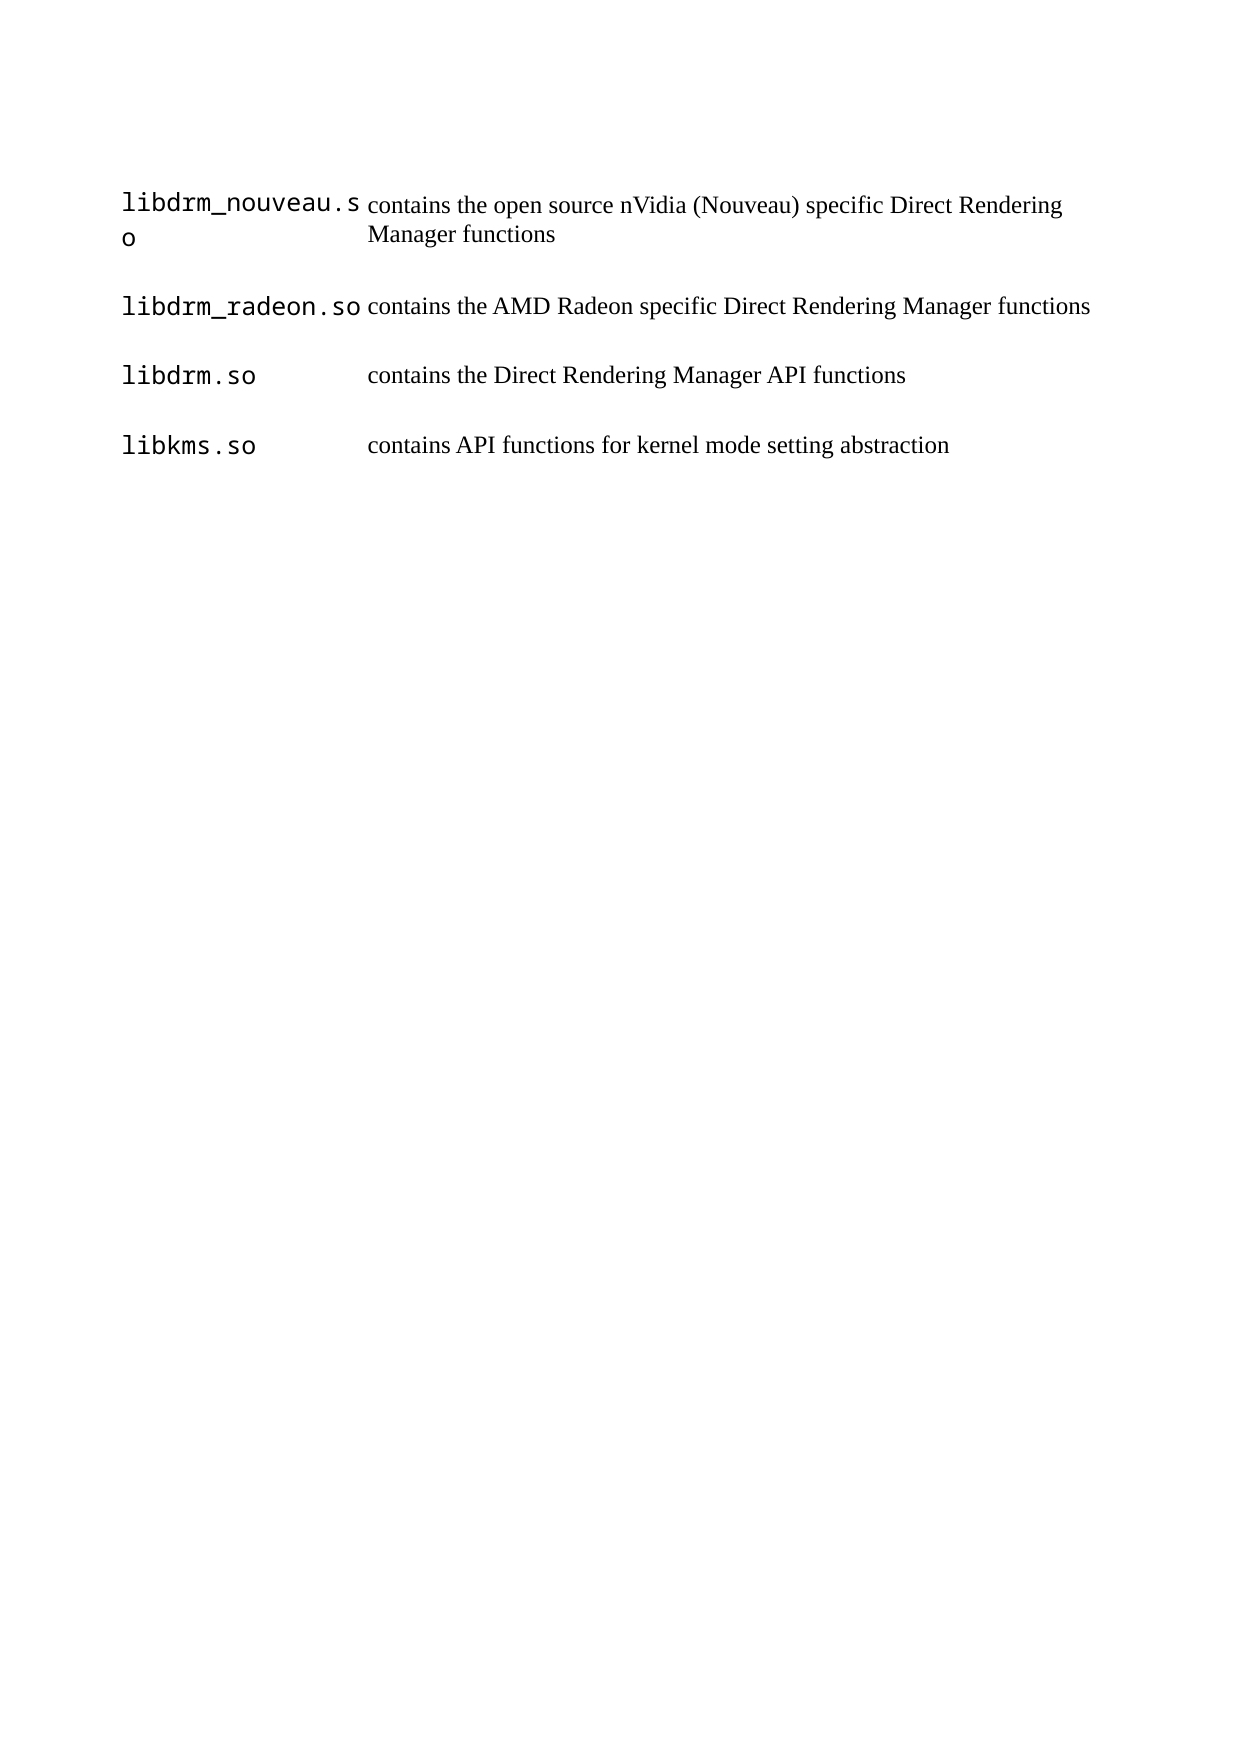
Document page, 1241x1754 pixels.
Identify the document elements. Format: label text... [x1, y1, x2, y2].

table_cell contains the open source nVidia (Nouveau) specific Direct Rendering Manager functions [364, 182, 1122, 286]
table_cell contains the Direct Rendering Manager API functions [364, 355, 1122, 424]
table_cell libkms.so [118, 424, 364, 494]
table_cell libdrm_radeon.so [118, 286, 364, 355]
table_cell [118, 118, 364, 182]
table_cell contains the AMD Radeon specific Direct Rendering Manager functions [364, 286, 1122, 355]
table_cell [364, 118, 1122, 182]
table_cell contains API functions for kernel mode setting abstraction [364, 424, 1122, 494]
table_cell libdrm_nouveau.so [118, 182, 364, 286]
table_cell libdrm.so [118, 355, 364, 424]
